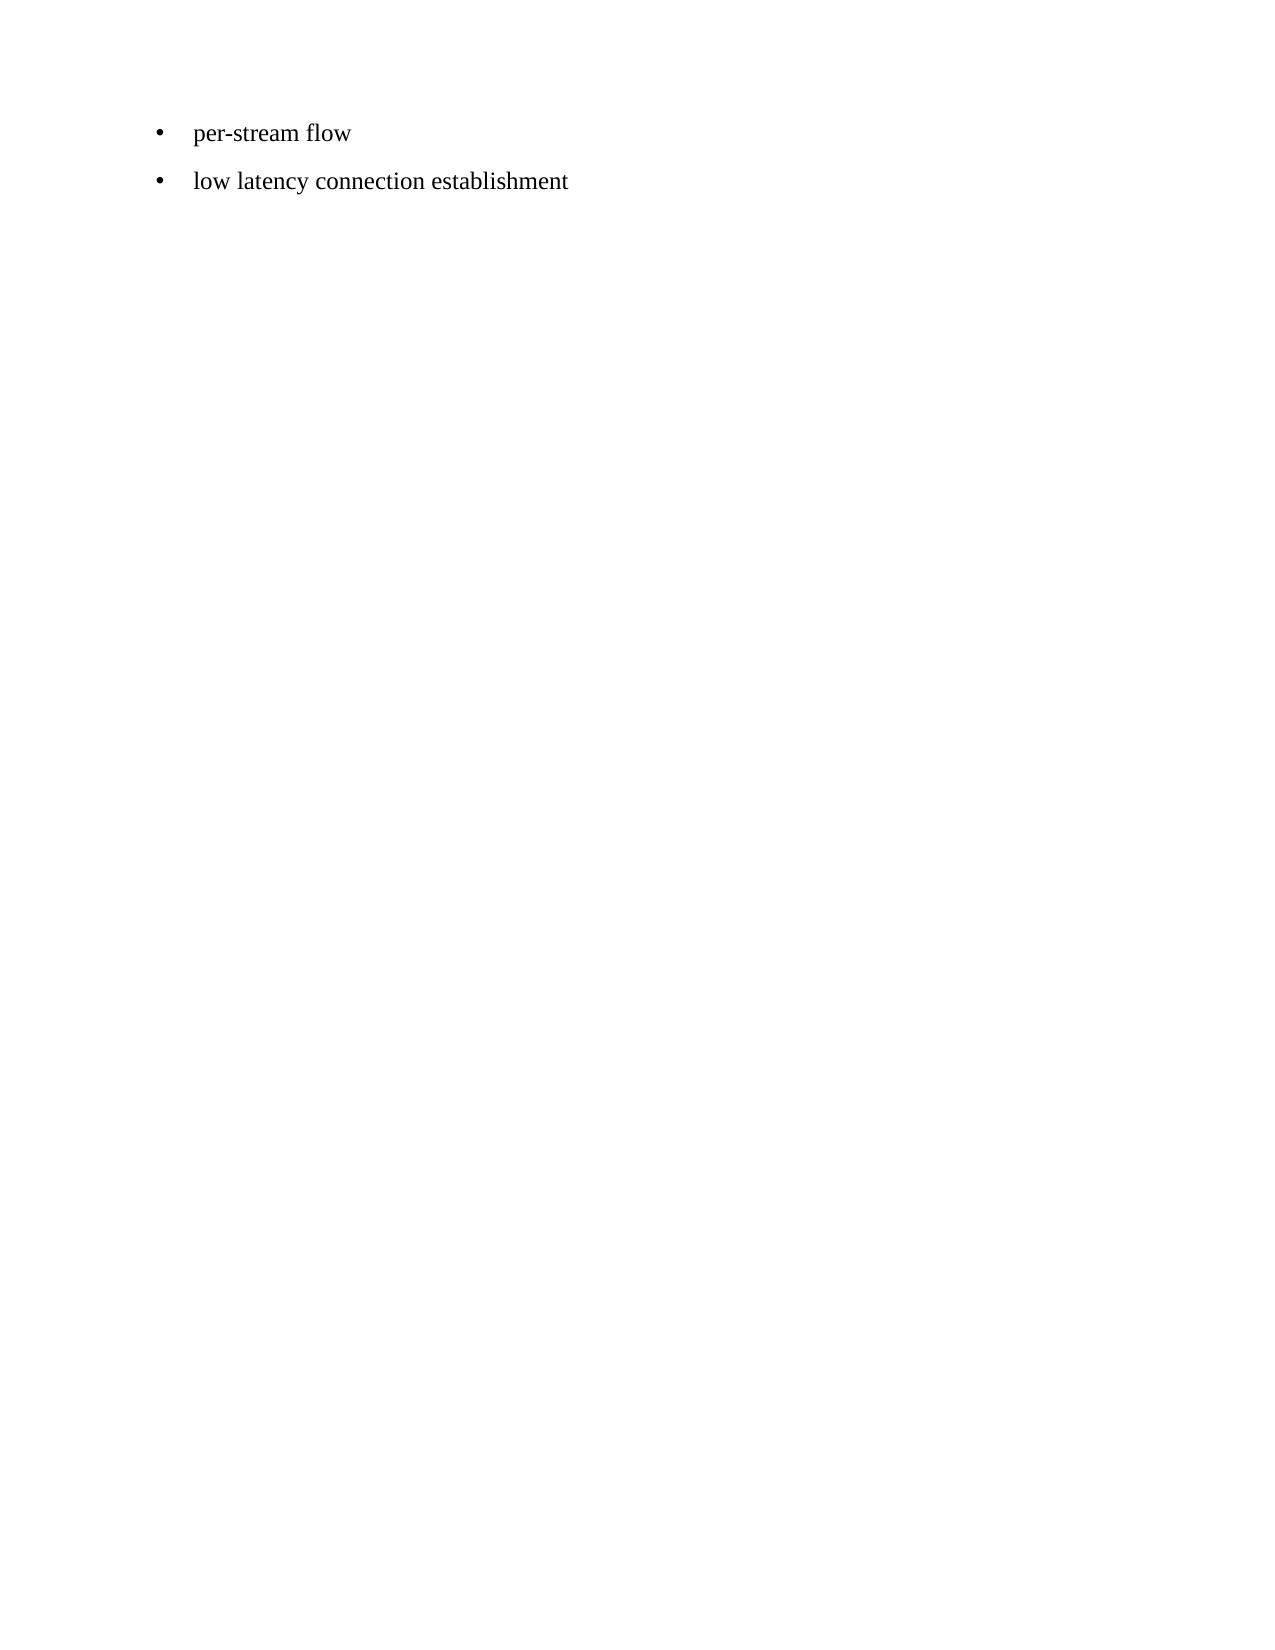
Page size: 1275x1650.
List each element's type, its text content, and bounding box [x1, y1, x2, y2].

list low latency connection establishment [156, 166, 1157, 194]
list per-stream flow [156, 118, 1157, 147]
